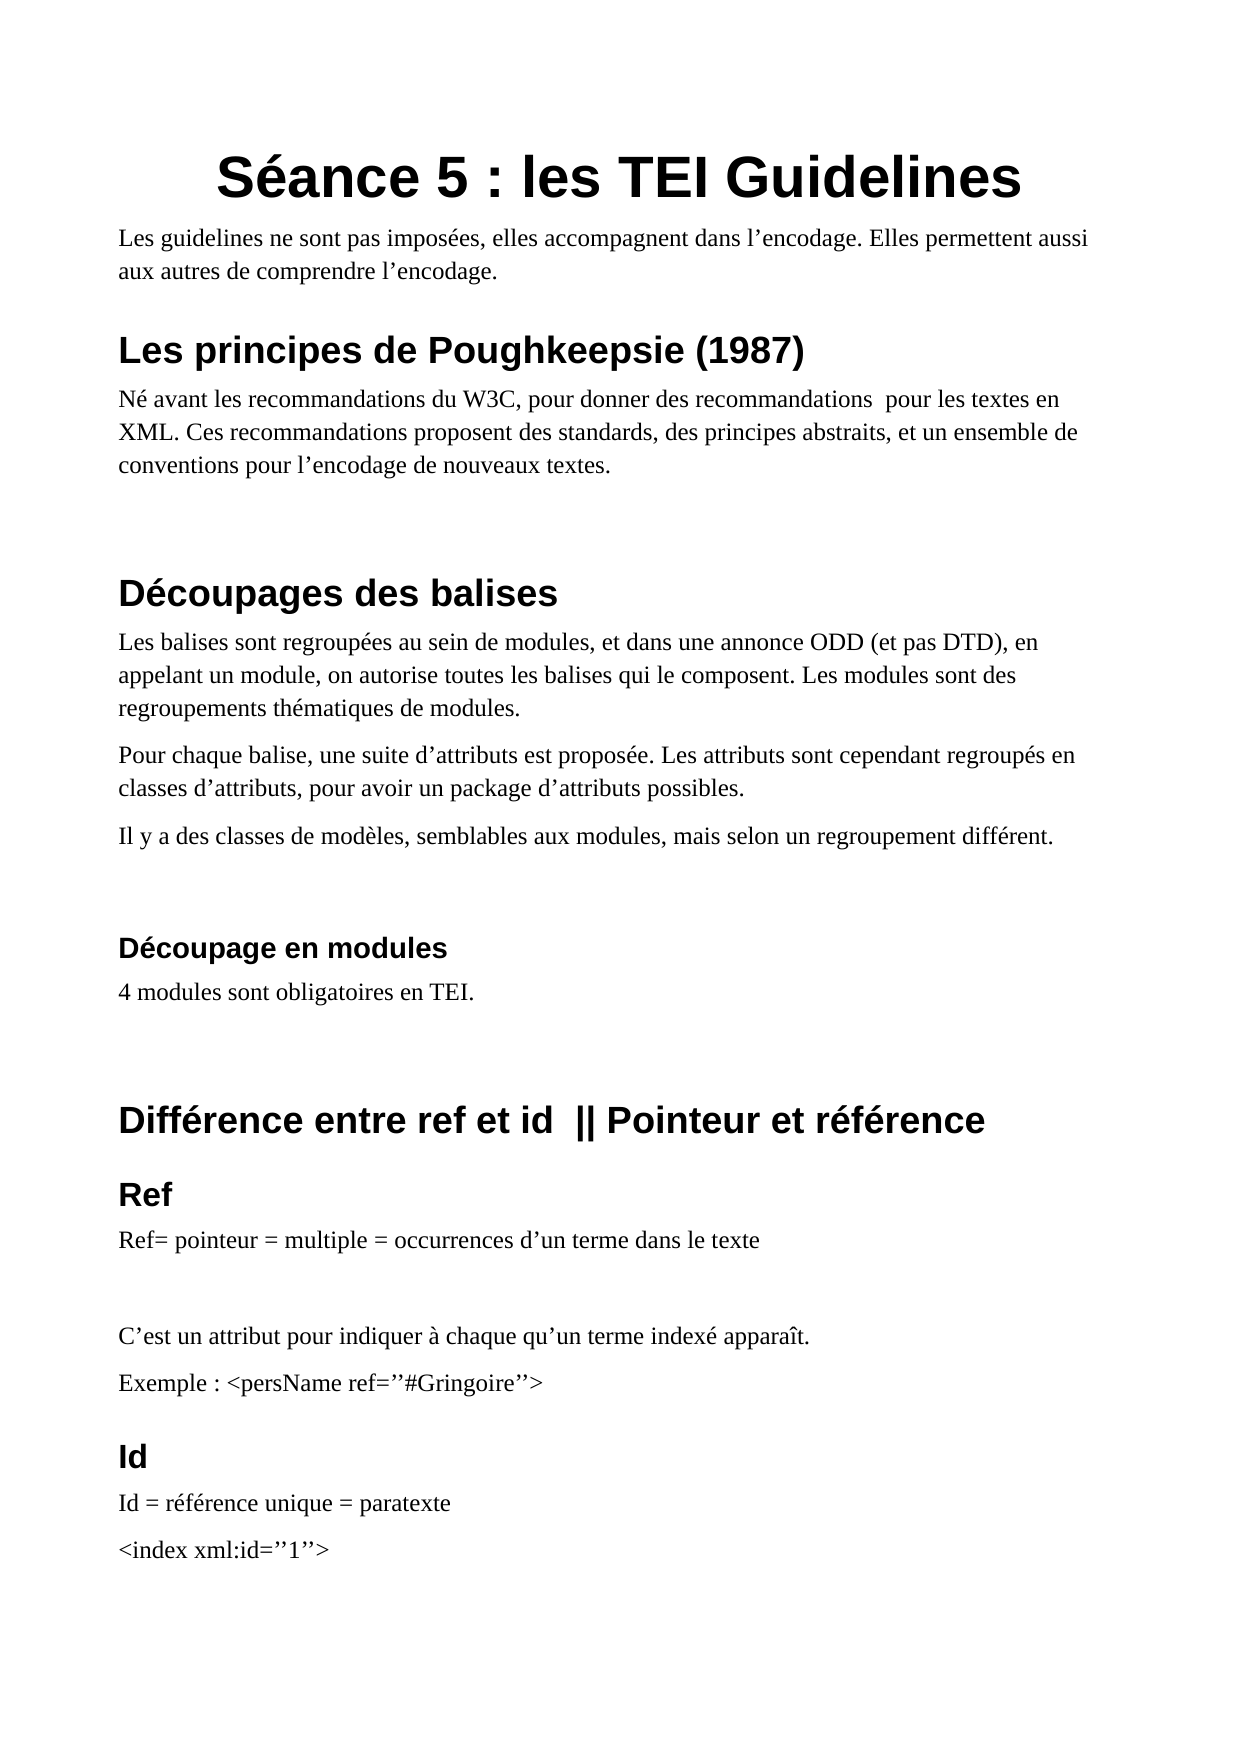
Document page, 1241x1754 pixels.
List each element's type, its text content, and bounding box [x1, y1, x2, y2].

subtitle Les principes de Poughkeepsie (1987) [118, 328, 1122, 372]
title Séance 5 : les TEI Guidelines [118, 143, 1122, 210]
text C’est un attribut pour indiquer à chaque qu’un terme indexé apparaît. [118, 1321, 1122, 1349]
subtitle Ref [118, 1174, 1122, 1213]
text 4 modules sont obligatoires en TEI. [118, 977, 1122, 1006]
text Exemple : <persName ref=’’#Gringoire’’> [118, 1368, 1122, 1397]
text Ref= pointeur = multiple = occurrences d’un terme dans le texte [118, 1226, 1122, 1254]
subtitle Id [118, 1437, 1122, 1475]
text Pour chaque balise, une suite d’attributs est proposée. Les attributs sont cependant regroupés en classes d’attributs, pour avoir un package d’attributs possibles. [118, 741, 1122, 802]
text Les guidelines ne sont pas imposées, elles accompagnent dans l’encodage. Elles permettent aussi aux autres de comprendre l’encodage. [118, 223, 1122, 284]
text Il y a des classes de modèles, semblables aux modules, mais selon un regroupement différent. [118, 821, 1122, 850]
text Id = référence unique = paratexte [118, 1488, 1122, 1517]
text Les balises sont regroupées au sein de modules, et dans une annonce ODD (et pas DTD), en appelant un module, on autorise toutes les balises qui le composent. Les modules sont des regroupements thématiques de modules. [118, 627, 1122, 722]
text <index xml:id=’’1’’> [118, 1536, 1122, 1564]
subtitle Différence entre ref et id || Pointeur et référence [118, 1097, 1122, 1141]
text Né avant les recommandations du W3C, pour donner des recommandations pour les textes en XML. Ces recommandations proposent des standards, des principes abstraits, et un ensemble de conventions pour l’encodage de nouveaux textes. [118, 384, 1122, 479]
subtitle Découpages des balises [118, 571, 1122, 614]
subtitle Découpage en modules [118, 931, 1122, 965]
